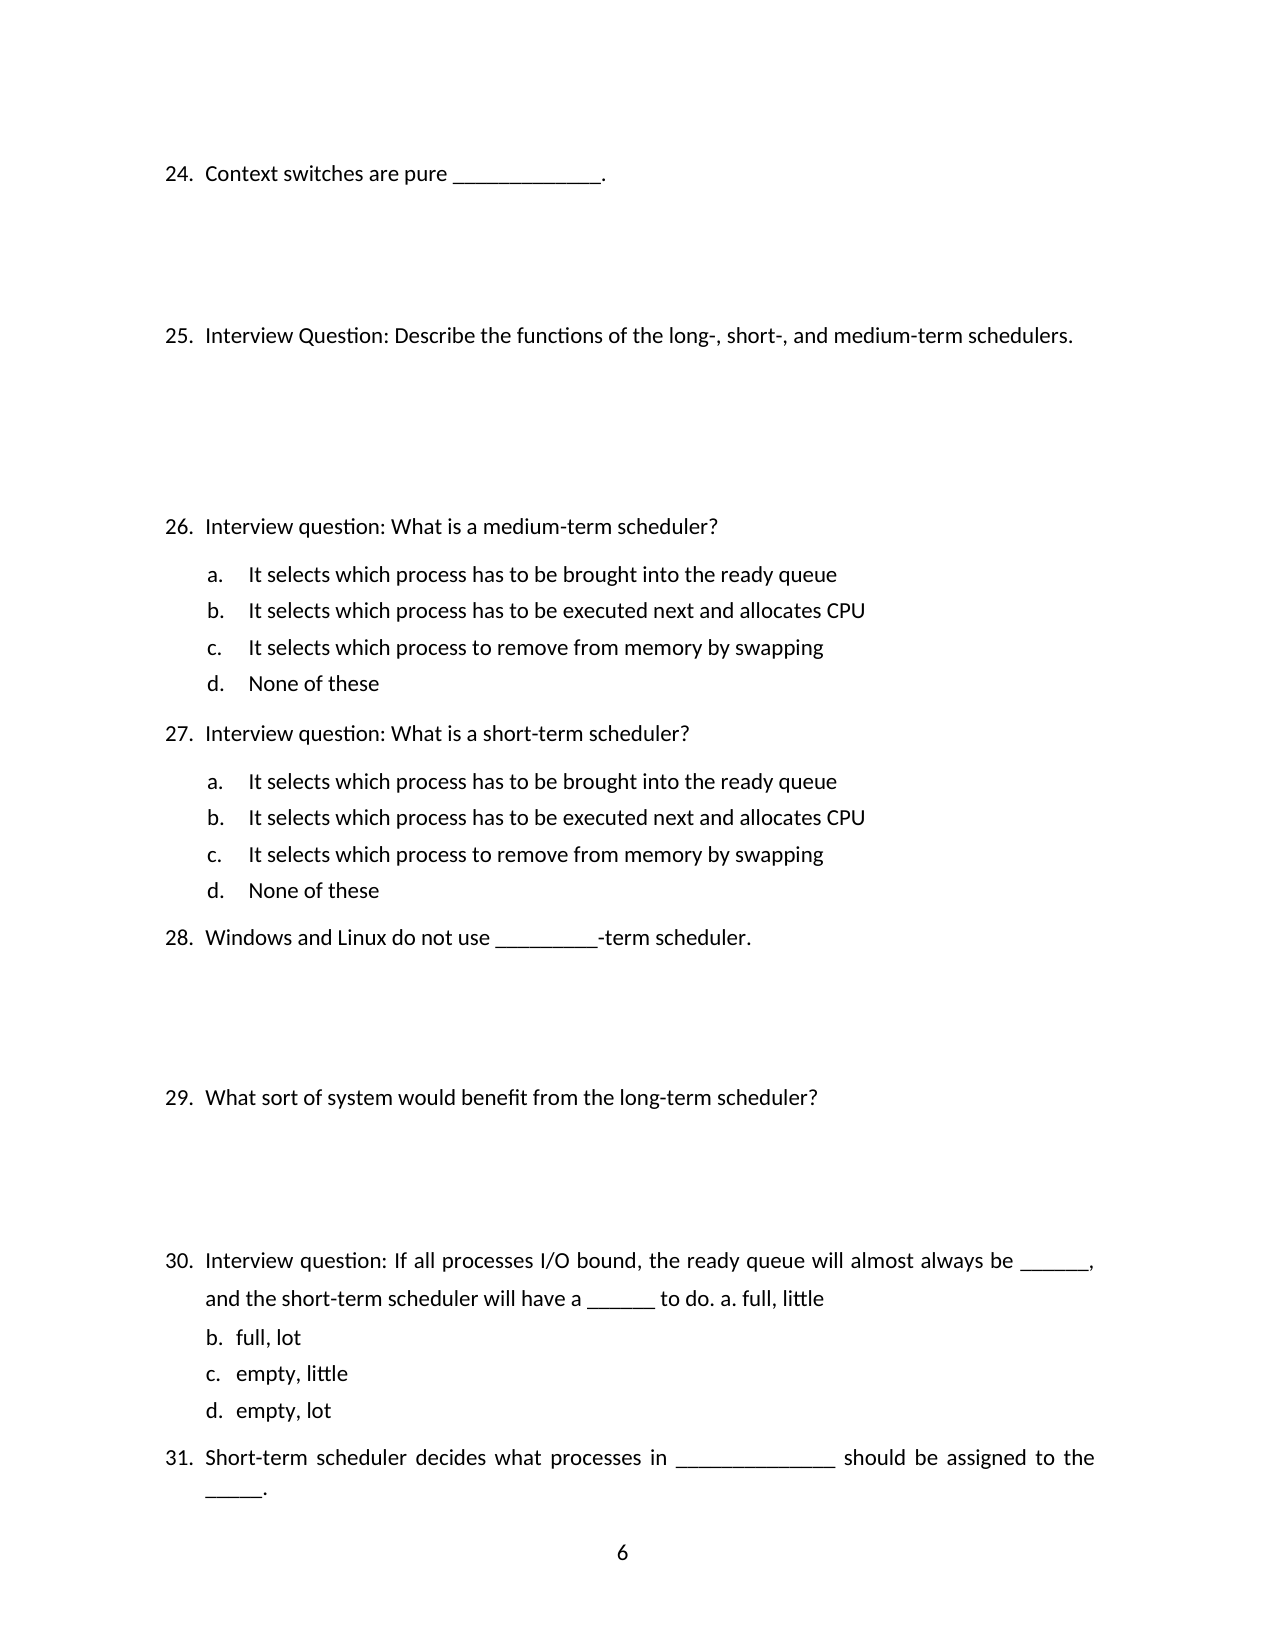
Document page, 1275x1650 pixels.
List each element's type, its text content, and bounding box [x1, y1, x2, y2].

list What sort of system would benefit from the long-term scheduler? [165, 1083, 1097, 1111]
list full, lot [206, 1323, 1097, 1351]
list It selects which process has to be executed next and allocates CPU [207, 597, 1097, 624]
list Interview question: What is a medium-term scheduler? [165, 512, 1097, 540]
list It selects which process has to be brought into the ready queue [207, 767, 1097, 795]
list It selects which process to remove from memory by swapping [207, 633, 1097, 661]
list It selects which process has to be executed next and allocates CPU [207, 803, 1097, 831]
list empty, lot [206, 1396, 1097, 1424]
list Interview question: What is a short-term scheduler? [165, 719, 1097, 747]
list Short-term scheduler decides what processes in ______________ should be assigned to the _____. [165, 1443, 1097, 1501]
list Windows and Linux do not use _________-term scheduler. [165, 923, 1097, 951]
list Context switches are pure _____________. [165, 159, 1097, 187]
list Interview question: If all processes I/O bound, the ready queue will almost always be ______, and the short-term scheduler will have a ______ to do. a. full, little [165, 1246, 1097, 1312]
list It selects which process to remove from memory by swapping [207, 840, 1097, 868]
list It selects which process has to be brought into the ready queue [207, 560, 1097, 588]
list None of these [207, 669, 1097, 697]
list empty, little [206, 1359, 1097, 1387]
list Interview Question: Describe the functions of the long-, short-, and medium-term schedulers. [165, 321, 1097, 349]
list None of these [207, 876, 1097, 904]
